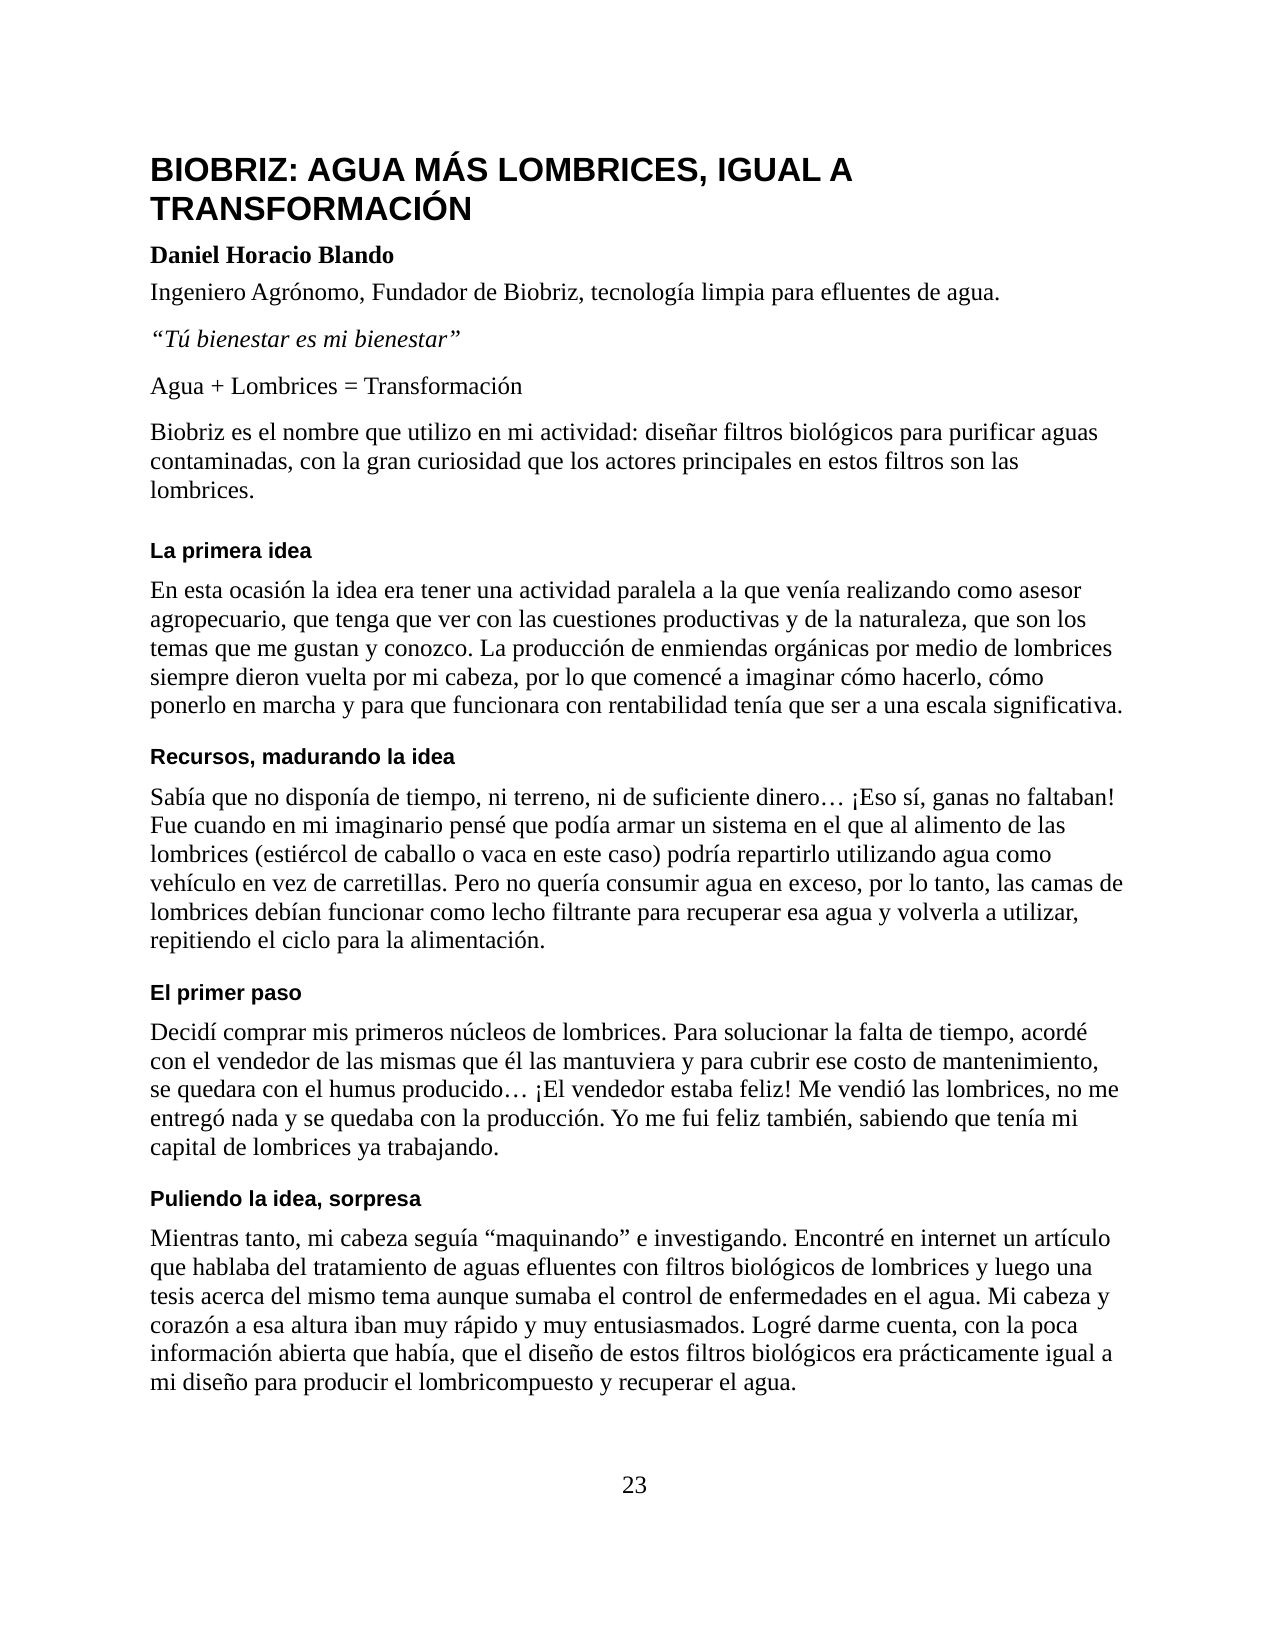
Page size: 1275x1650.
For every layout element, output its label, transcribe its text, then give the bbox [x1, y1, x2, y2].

subtitle BIOBRIZ: AGUA MÁS LOMBRICES, IGUAL A TRANSFORMACIÓN [150, 150, 1125, 227]
text Daniel Horacio Blando [150, 240, 1125, 268]
text Biobriz es el nombre que utilizo en mi actividad: diseñar filtros biológicos para purificar aguas contaminadas, con la gran curiosidad que los actores principales en estos filtros son las lombrices. [150, 417, 1125, 504]
text Agua + Lombrices = Transformación [150, 371, 1125, 399]
text Mientras tanto, mi cabeza seguía “maquinando” e investigando. Encontré en internet un artículo que hablaba del tratamiento de aguas efluentes con filtros biológicos de lombrices y luego una tesis acerca del mismo tema aunque sumaba el control de enfermedades en el agua. Mi cabeza y corazón a esa altura iban muy rápido y muy entusiasmados. Logré darme cuenta, con la poca información abierta que había, que el diseño de estos filtros biológicos era prácticamente igual a mi diseño para producir el lombricompuesto y recuperar el agua. [150, 1223, 1125, 1396]
text En esta ocasión la idea era tener una actividad paralela a la que venía realizando como asesor agropecuario, que tenga que ver con las cuestiones productivas y de la naturaleza, que son los temas que me gustan y conozco. La producción de enmiendas orgánicas por medio de lombrices siempre dieron vuelta por mi cabeza, por lo que comencé a imaginar cómo hacerlo, cómo ponerlo en marcha y para que funcionara con rentabilidad tenía que ser a una escala significativa. [150, 575, 1125, 719]
text Decidí comprar mis primeros núcleos de lombrices. Para solucionar la falta de tiempo, acordé con el vendedor de las mismas que él las mantuviera y para cubrir ese costo de mantenimiento, se quedara con el humus producido… ¡El vendedor estaba feliz! Me vendió las lombrices, no me entregó nada y se quedaba con la producción. Yo me fui feliz también, sabiendo que tenía mi capital de lombrices ya trabajando. [150, 1017, 1125, 1161]
subtitle Recursos, madurando la idea [150, 744, 1125, 769]
subtitle La primera idea [150, 538, 1125, 563]
text “Tú bienestar es mi bienestar” [150, 324, 1125, 353]
subtitle El primer paso [150, 979, 1125, 1004]
text Sabía que no disponía de tiempo, ni terreno, ni de suficiente dinero… ¡Eso sí, ganas no faltaban! Fue cuando en mi imaginario pensé que podía armar un sistema en el que al alimento de las lombrices (estiércol de caballo o vaca en este caso) podría repartirlo utilizando agua como vehículo en vez de carretillas. Pero no quería consumir agua en exceso, por lo tanto, las camas de lombrices debían funcionar como lecho filtrante para recuperar esa agua y volverla a utilizar, repitiendo el ciclo para la alimentación. [150, 782, 1125, 954]
text Ingeniero Agrónomo, Fundador de Biobriz, tecnología limpia para efluentes de agua. [150, 277, 1125, 306]
subtitle Puliendo la idea, sorpresa [150, 1186, 1125, 1211]
